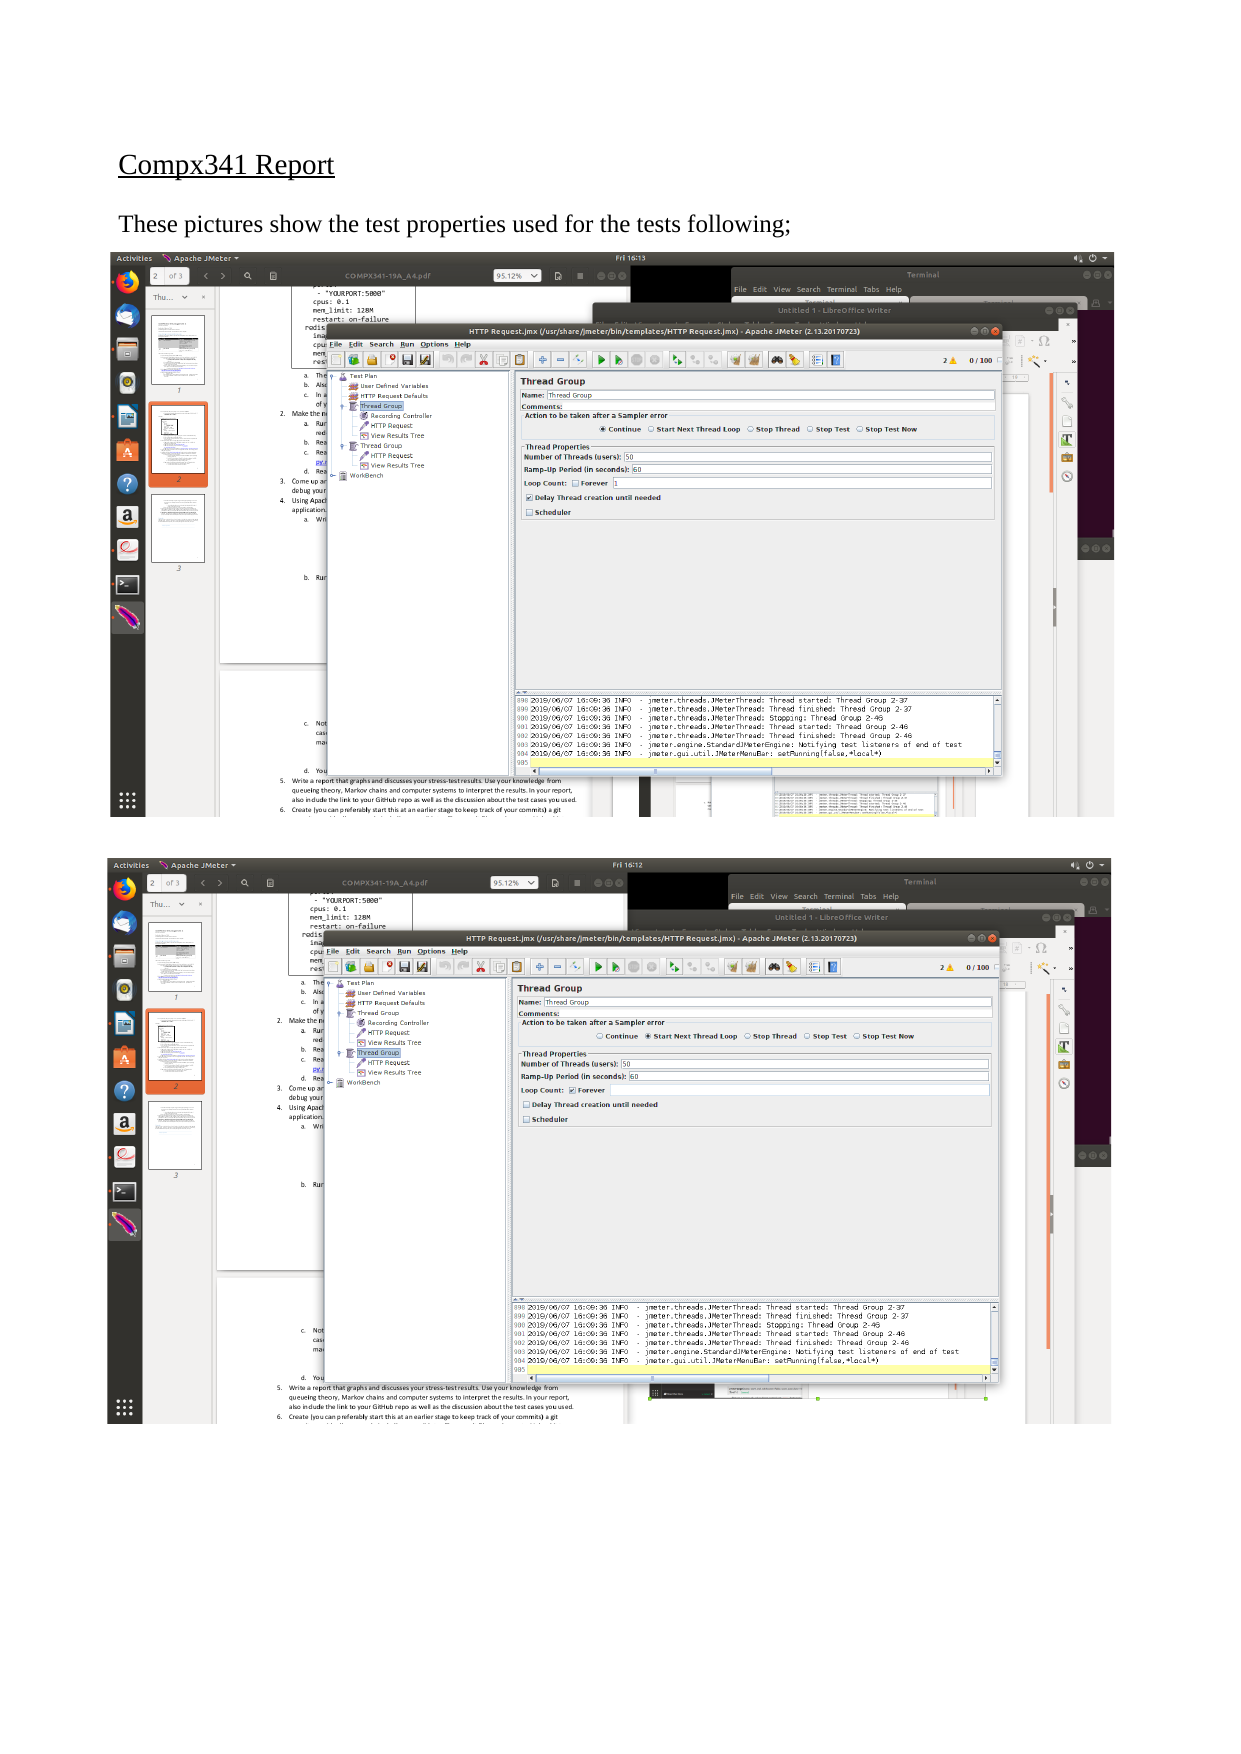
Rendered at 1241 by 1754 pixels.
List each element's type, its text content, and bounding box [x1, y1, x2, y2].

picture [107, 858, 1112, 1424]
text Compx341 Report [118, 147, 1122, 180]
text These pictures show the test properties used for the tests following; [118, 209, 1122, 238]
picture [110, 252, 1115, 817]
